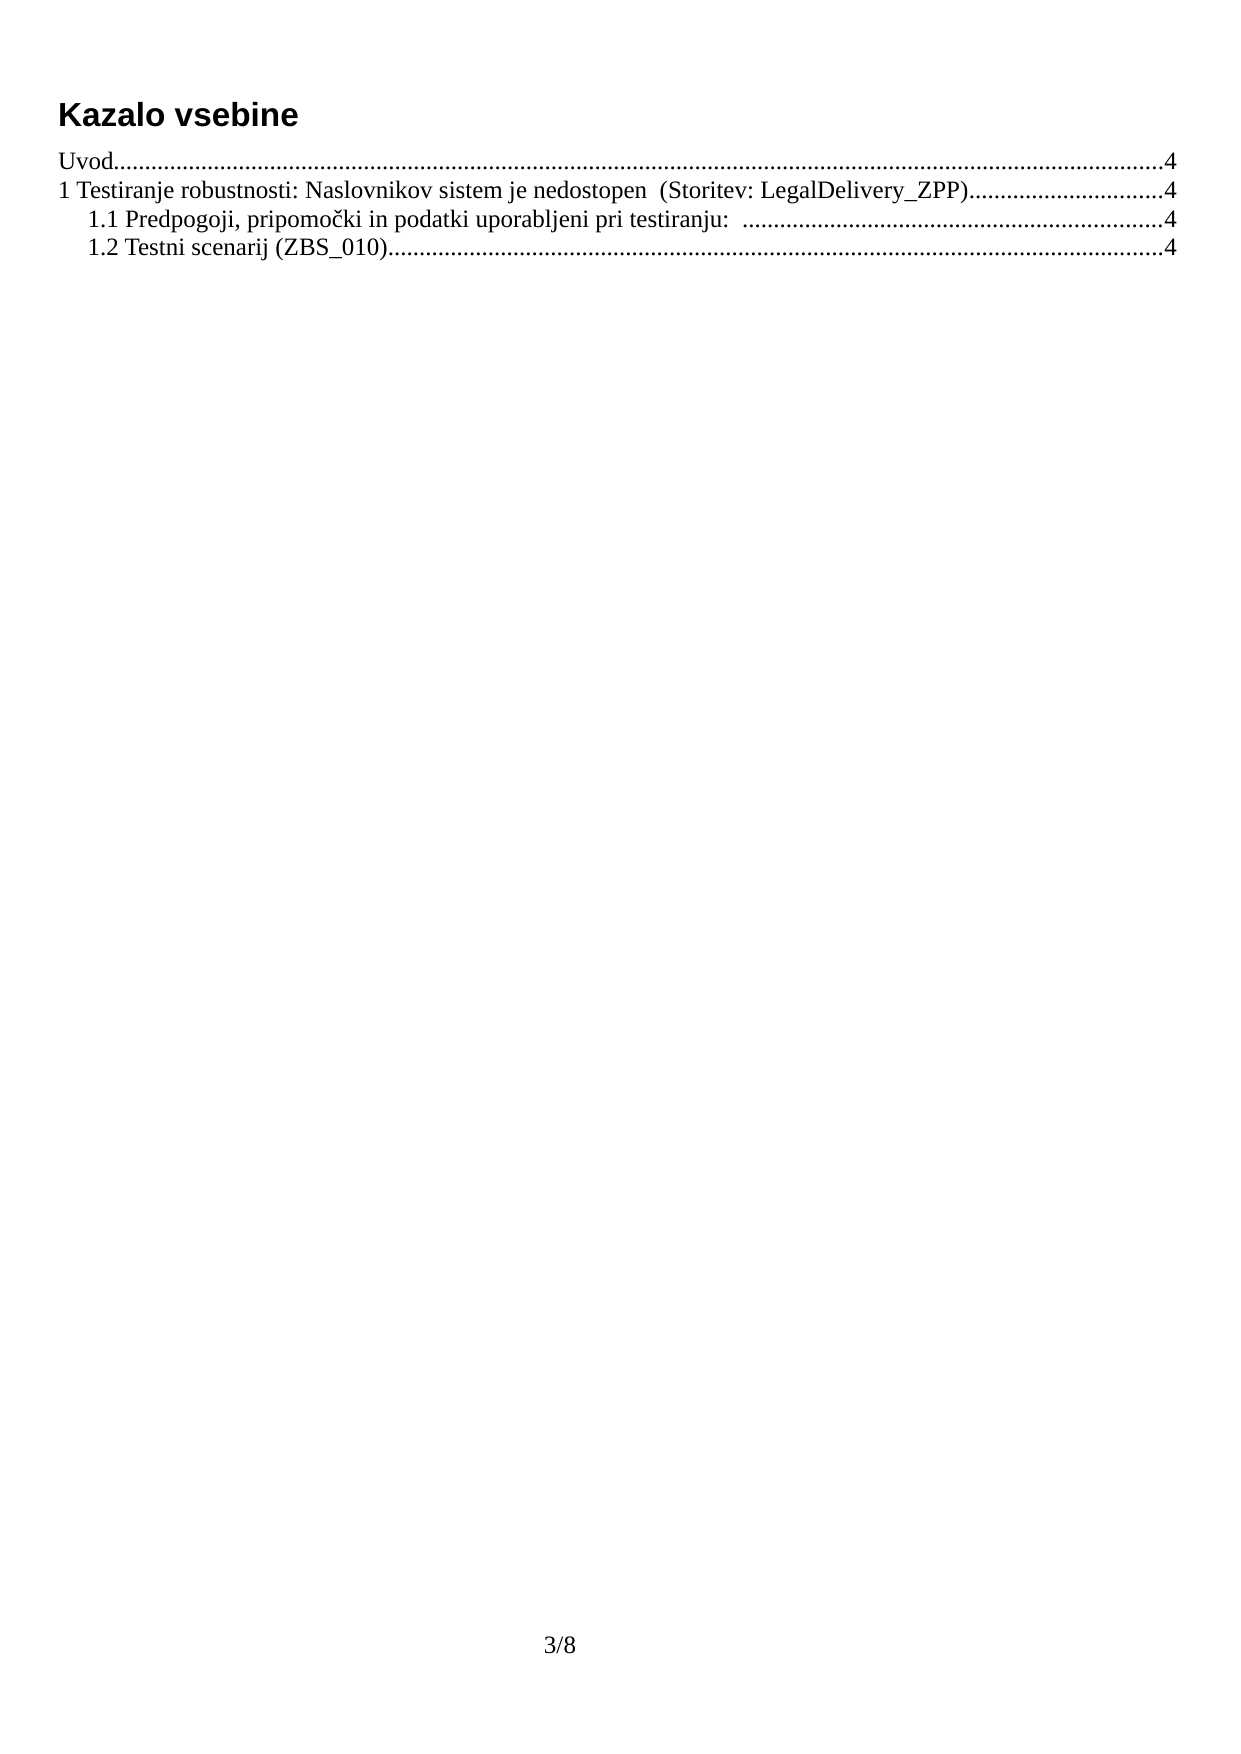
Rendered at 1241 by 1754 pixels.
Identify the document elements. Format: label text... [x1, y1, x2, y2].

text 1 Testiranje robustnosti: Naslovnikov sistem je nedostopen (Storitev: LegalDelivery_ZPP) 4 [58, 175, 1177, 204]
subtitle Kazalo vsebine [58, 95, 1177, 134]
text Uvod 4 [58, 146, 1177, 175]
text 1.2 Testni scenarij (ZBS_010) 4 [87, 232, 1177, 261]
text 1.1 Predpogoji, pripomočki in podatki uporabljeni pri testiranju: 4 [87, 204, 1177, 232]
